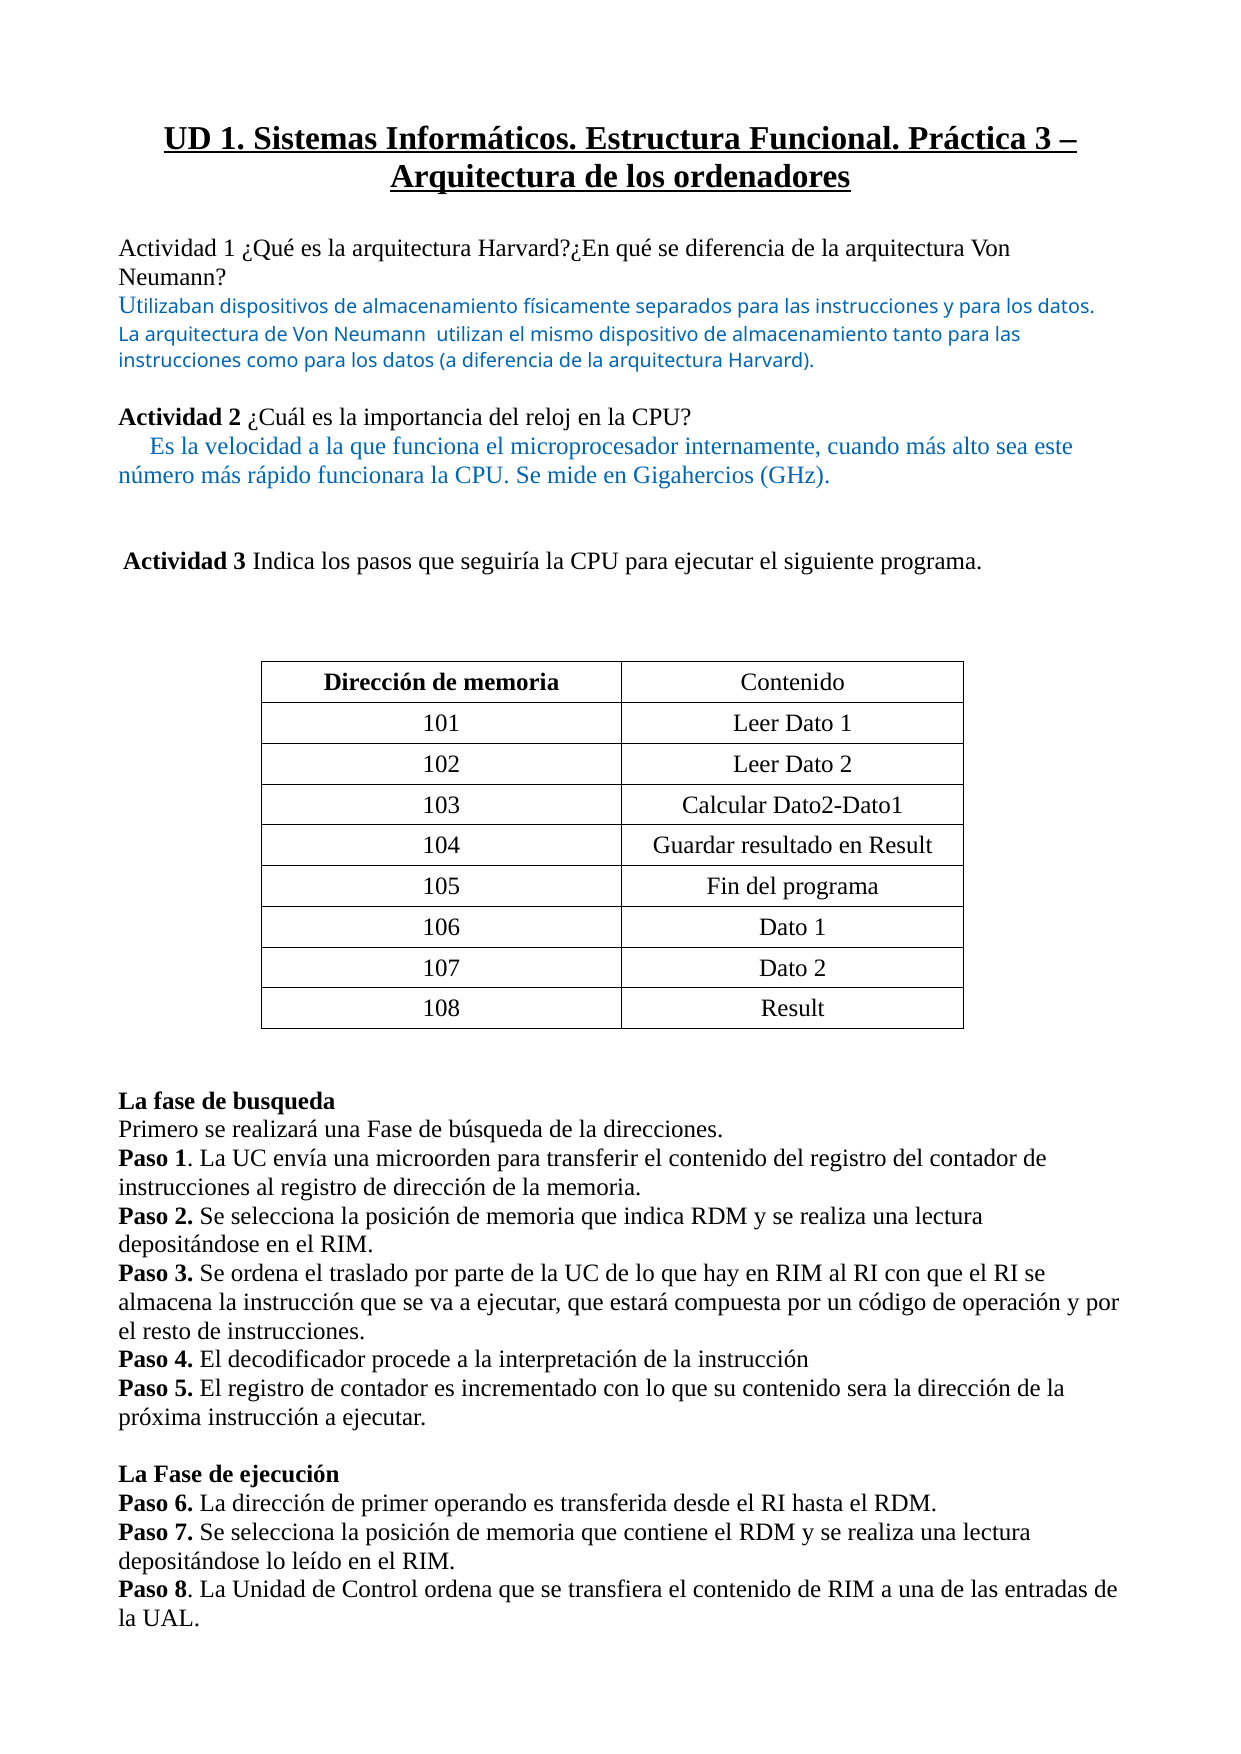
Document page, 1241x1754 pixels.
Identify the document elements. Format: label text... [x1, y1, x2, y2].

text UD 1. Sistemas Informáticos. Estructura Funcional. Práctica 3 – Arquitectura de los ordenadores [118, 118, 1122, 195]
text Paso 3. Se ordena el traslado por parte de la UC de lo que hay en RIM al RI con que el RI se almacena la instrucción que se va a ejecutar, que estará compuesta por un código de operación y por el resto de instrucciones. [118, 1258, 1122, 1344]
table_cell Leer Dato 1 [622, 703, 963, 743]
table_cell Fin del programa [622, 866, 963, 906]
table_cell 104 [262, 825, 621, 865]
table_cell Result [622, 988, 963, 1028]
text Utilizaban dispositivos de almacenamiento físicamente separados para las instrucciones y para los datos. [118, 291, 1122, 320]
text Primero se realizará una Fase de búsqueda de la direcciones. [118, 1114, 1122, 1143]
text Actividad 3 Indica los pasos que seguiría la CPU para ejecutar el siguiente programa. [118, 546, 1122, 575]
text Paso 2. Se selecciona la posición de memoria que indica RDM y se realiza una lectura depositándose en el RIM. [118, 1201, 1122, 1258]
text Paso 4. El decodificador procede a la interpretación de la instrucción [118, 1344, 1122, 1373]
table_cell 106 [262, 907, 621, 946]
text Paso 8. La Unidad de Control ordena que se transfiera el contenido de RIM a una de las entradas de la UAL. [118, 1574, 1122, 1632]
text Es la velocidad a la que funciona el microprocesador internamente, cuando más alto sea este número más rápido funcionara la CPU. Se mide en Gigahercios (GHz). [118, 431, 1122, 489]
text La Fase de ejecución [118, 1459, 1122, 1488]
table_cell 101 [262, 703, 621, 743]
table_header Dirección de memoria [262, 662, 621, 702]
table_cell Leer Dato 2 [622, 744, 963, 783]
text La fase de busqueda [118, 1086, 1122, 1114]
text Actividad 1 ¿Qué es la arquitectura Harvard?¿En qué se diferencia de la arquitectura Von Neumann? [118, 233, 1122, 291]
text La arquitectura de Von Neumann utilizan el mismo dispositivo de almacenamiento tanto para las instrucciones como para los datos (a diferencia de la arquitectura Harvard). [118, 320, 1122, 374]
table_cell Calcular Dato2-Dato1 [622, 785, 963, 824]
table_cell 108 [262, 988, 621, 1028]
table_cell 102 [262, 744, 621, 783]
table_cell 107 [262, 948, 621, 987]
text Paso 1. La UC envía una microorden para transferir el contenido del registro del contador de instrucciones al registro de dirección de la memoria. [118, 1143, 1122, 1201]
table_cell 103 [262, 785, 621, 824]
text Paso 5. El registro de contador es incrementado con lo que su contenido sera la dirección de la próxima instrucción a ejecutar. [118, 1373, 1122, 1431]
table_header Contenido [622, 662, 963, 702]
table_cell Dato 1 [622, 907, 963, 946]
table_cell 105 [262, 866, 621, 906]
text Paso 6. La dirección de primer operando es transferida desde el RI hasta el RDM. [118, 1488, 1122, 1517]
text Paso 7. Se selecciona la posición de memoria que contiene el RDM y se realiza una lectura depositándose lo leído en el RIM. [118, 1517, 1122, 1574]
table_cell Dato 2 [622, 948, 963, 987]
text Actividad 2 ¿Cuál es la importancia del reloj en la CPU? [118, 402, 1122, 431]
table_cell Guardar resultado en Result [622, 825, 963, 865]
